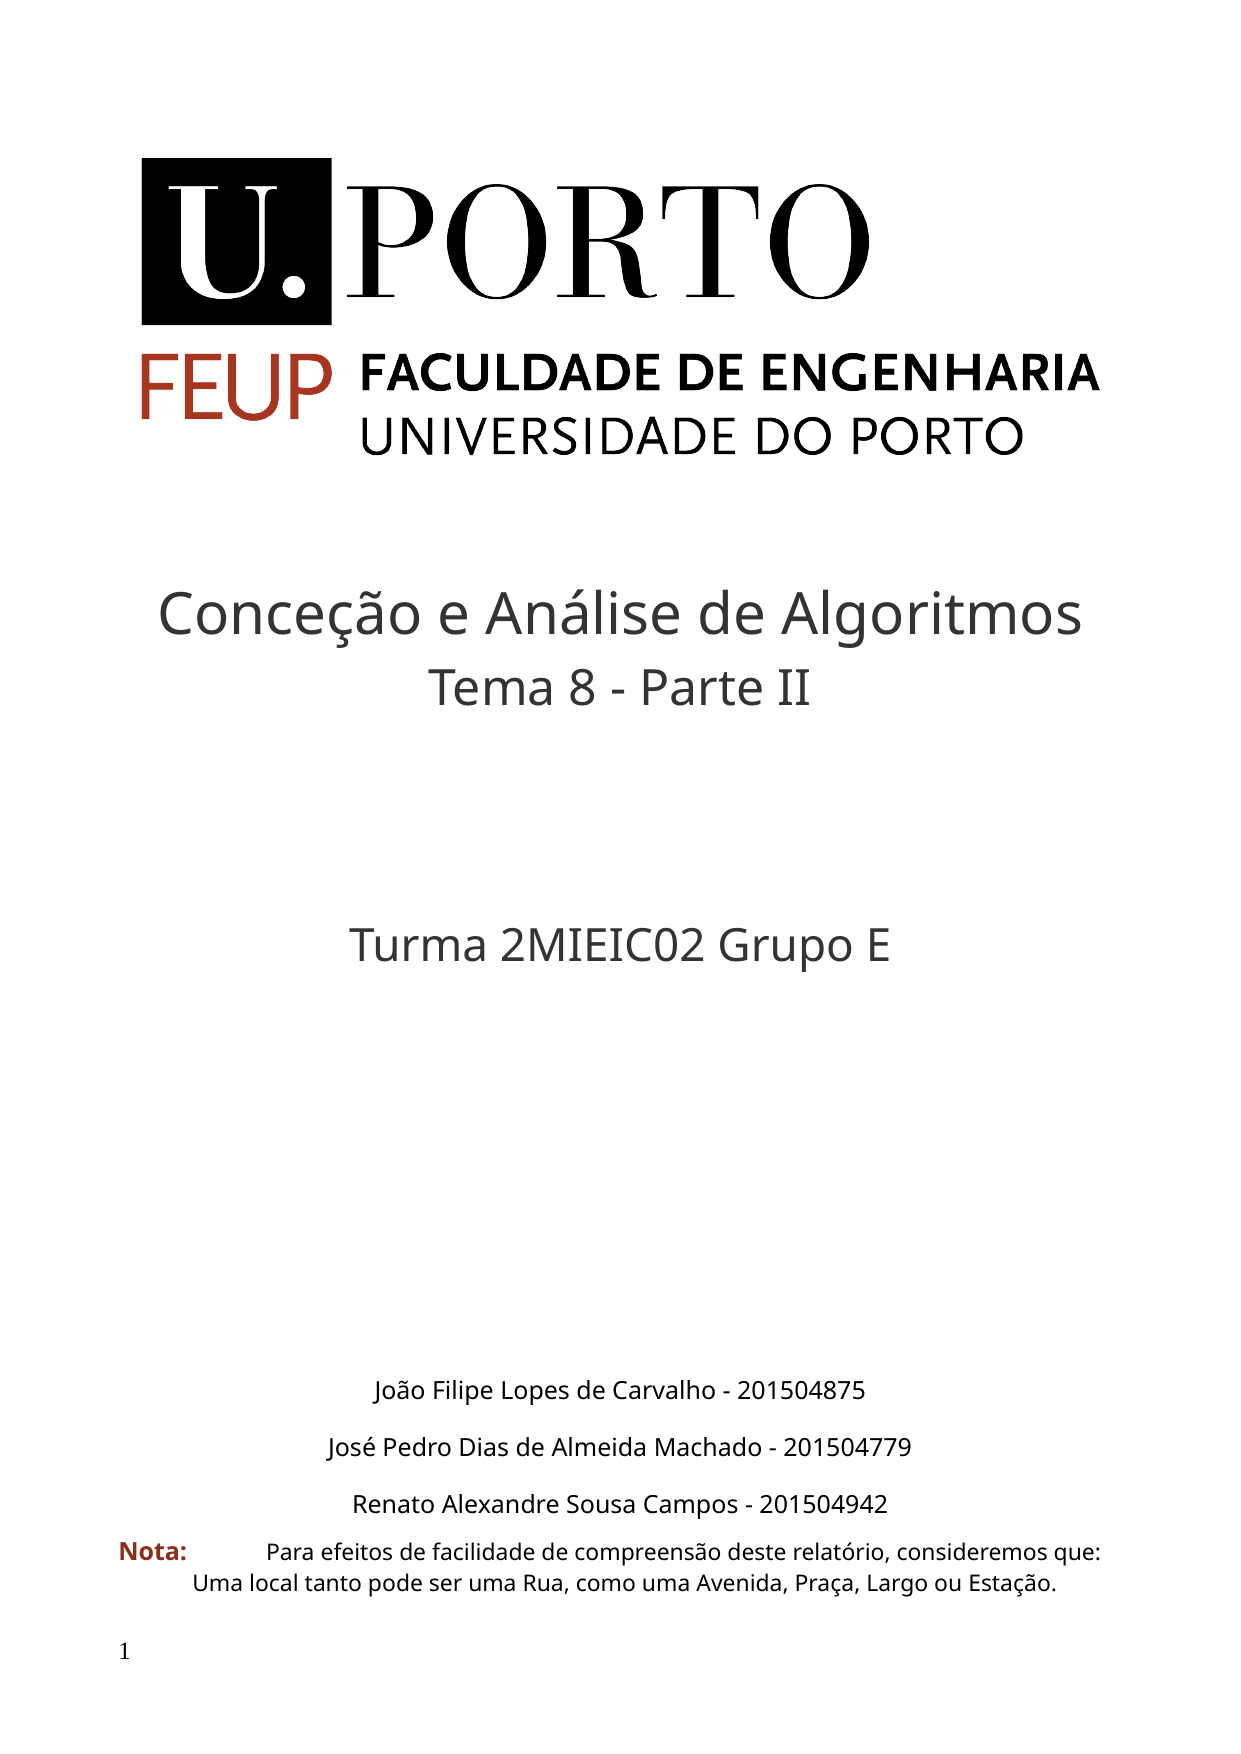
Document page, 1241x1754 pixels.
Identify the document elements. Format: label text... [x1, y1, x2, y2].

text Renato Alexandre Sousa Campos - 201504942 [118, 1487, 1122, 1521]
text João Filipe Lopes de Carvalho - 201504875 [118, 1373, 1122, 1407]
text José Pedro Dias de Almeida Machado - 201504779 [118, 1430, 1122, 1464]
text Tema 8 - Parte II [118, 652, 1122, 720]
text Conceção e Análise de Algoritmos [118, 572, 1122, 652]
text Turma 2MIEIC02 Grupo E [118, 913, 1122, 975]
text Nota: Para efeitos de facilidade de compreensão deste relatório, consideremos que: [118, 1533, 1122, 1567]
text Uma local tanto pode ser uma Rua, como uma Avenida, Praça, Largo ou Estação. [118, 1567, 1122, 1598]
